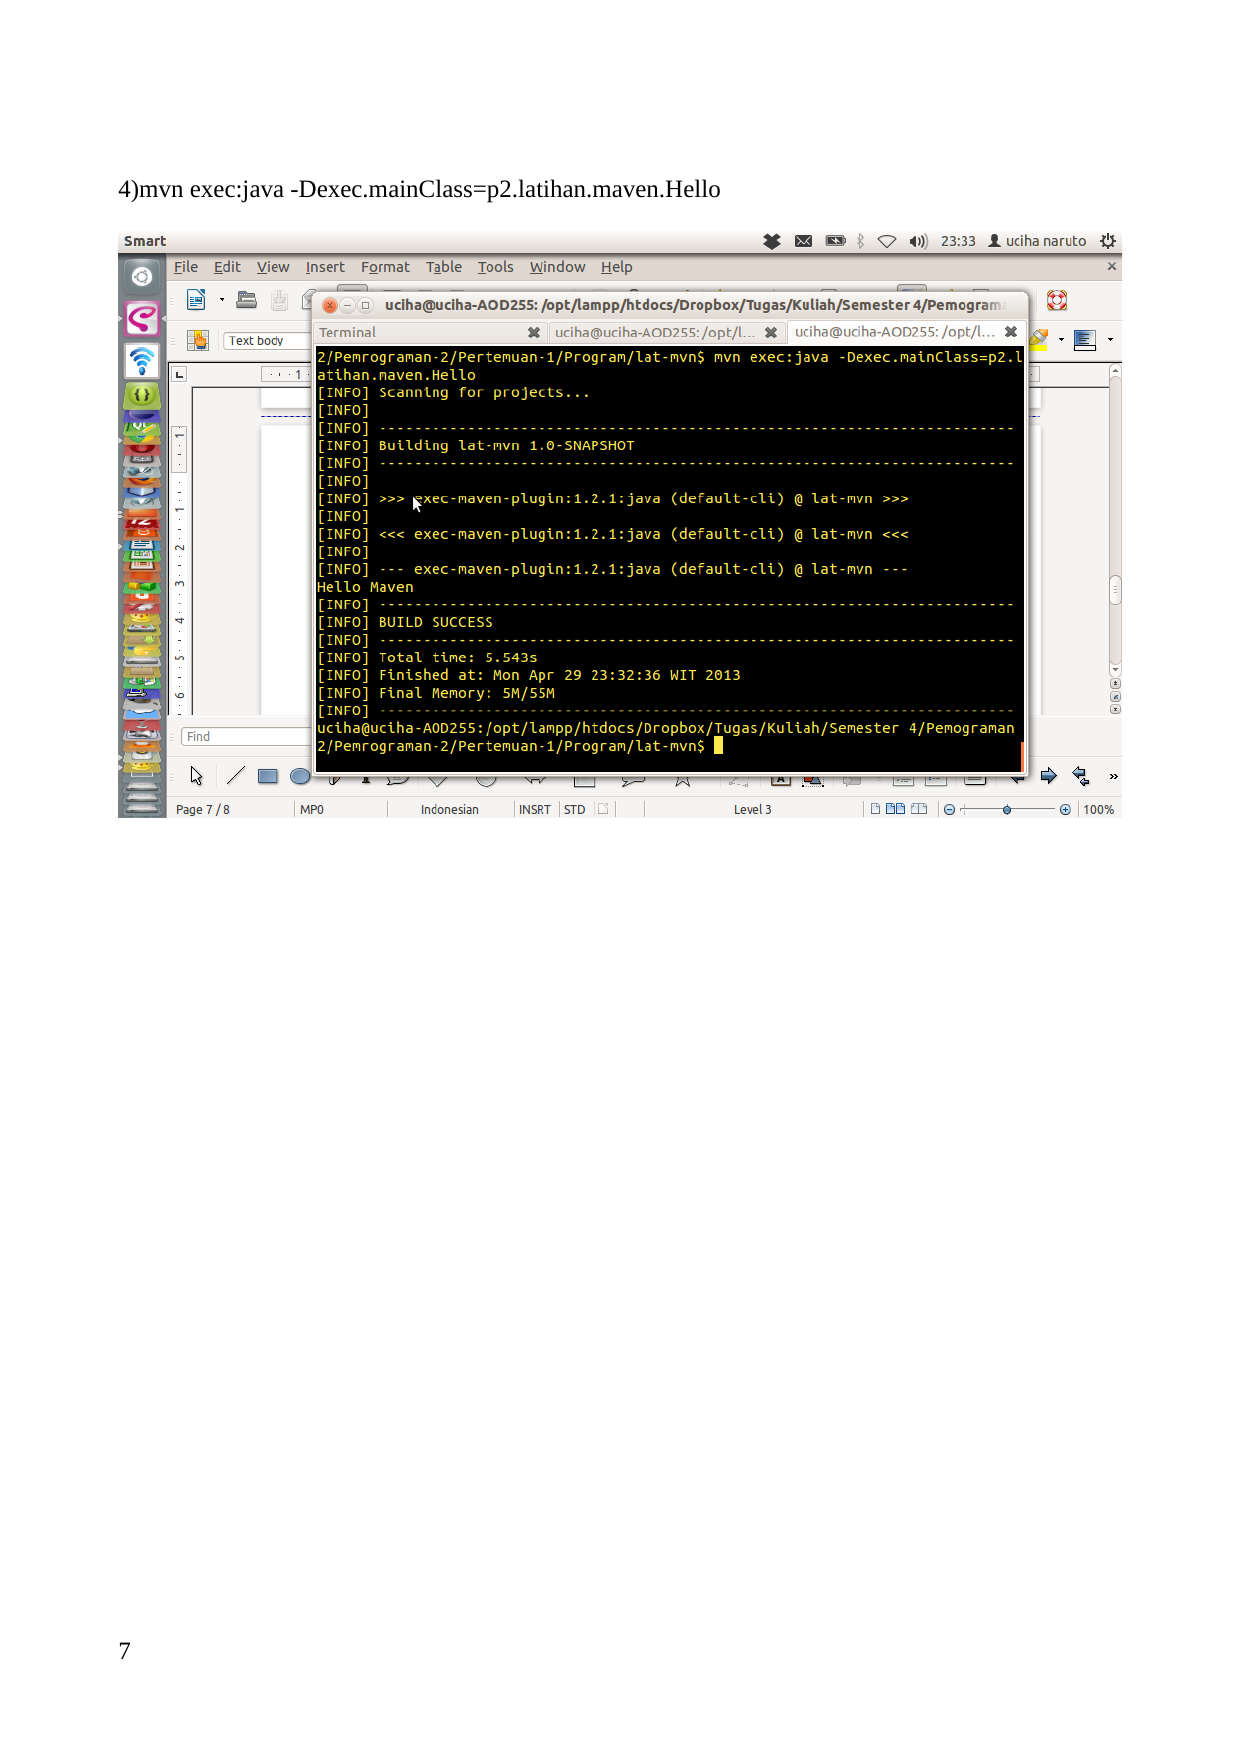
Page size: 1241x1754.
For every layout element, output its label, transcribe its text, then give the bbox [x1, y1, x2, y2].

picture [118, 229, 1123, 818]
list mvn exec:java -Dexec.mainClass=p2.latihan.maven.Hello [118, 174, 1122, 202]
